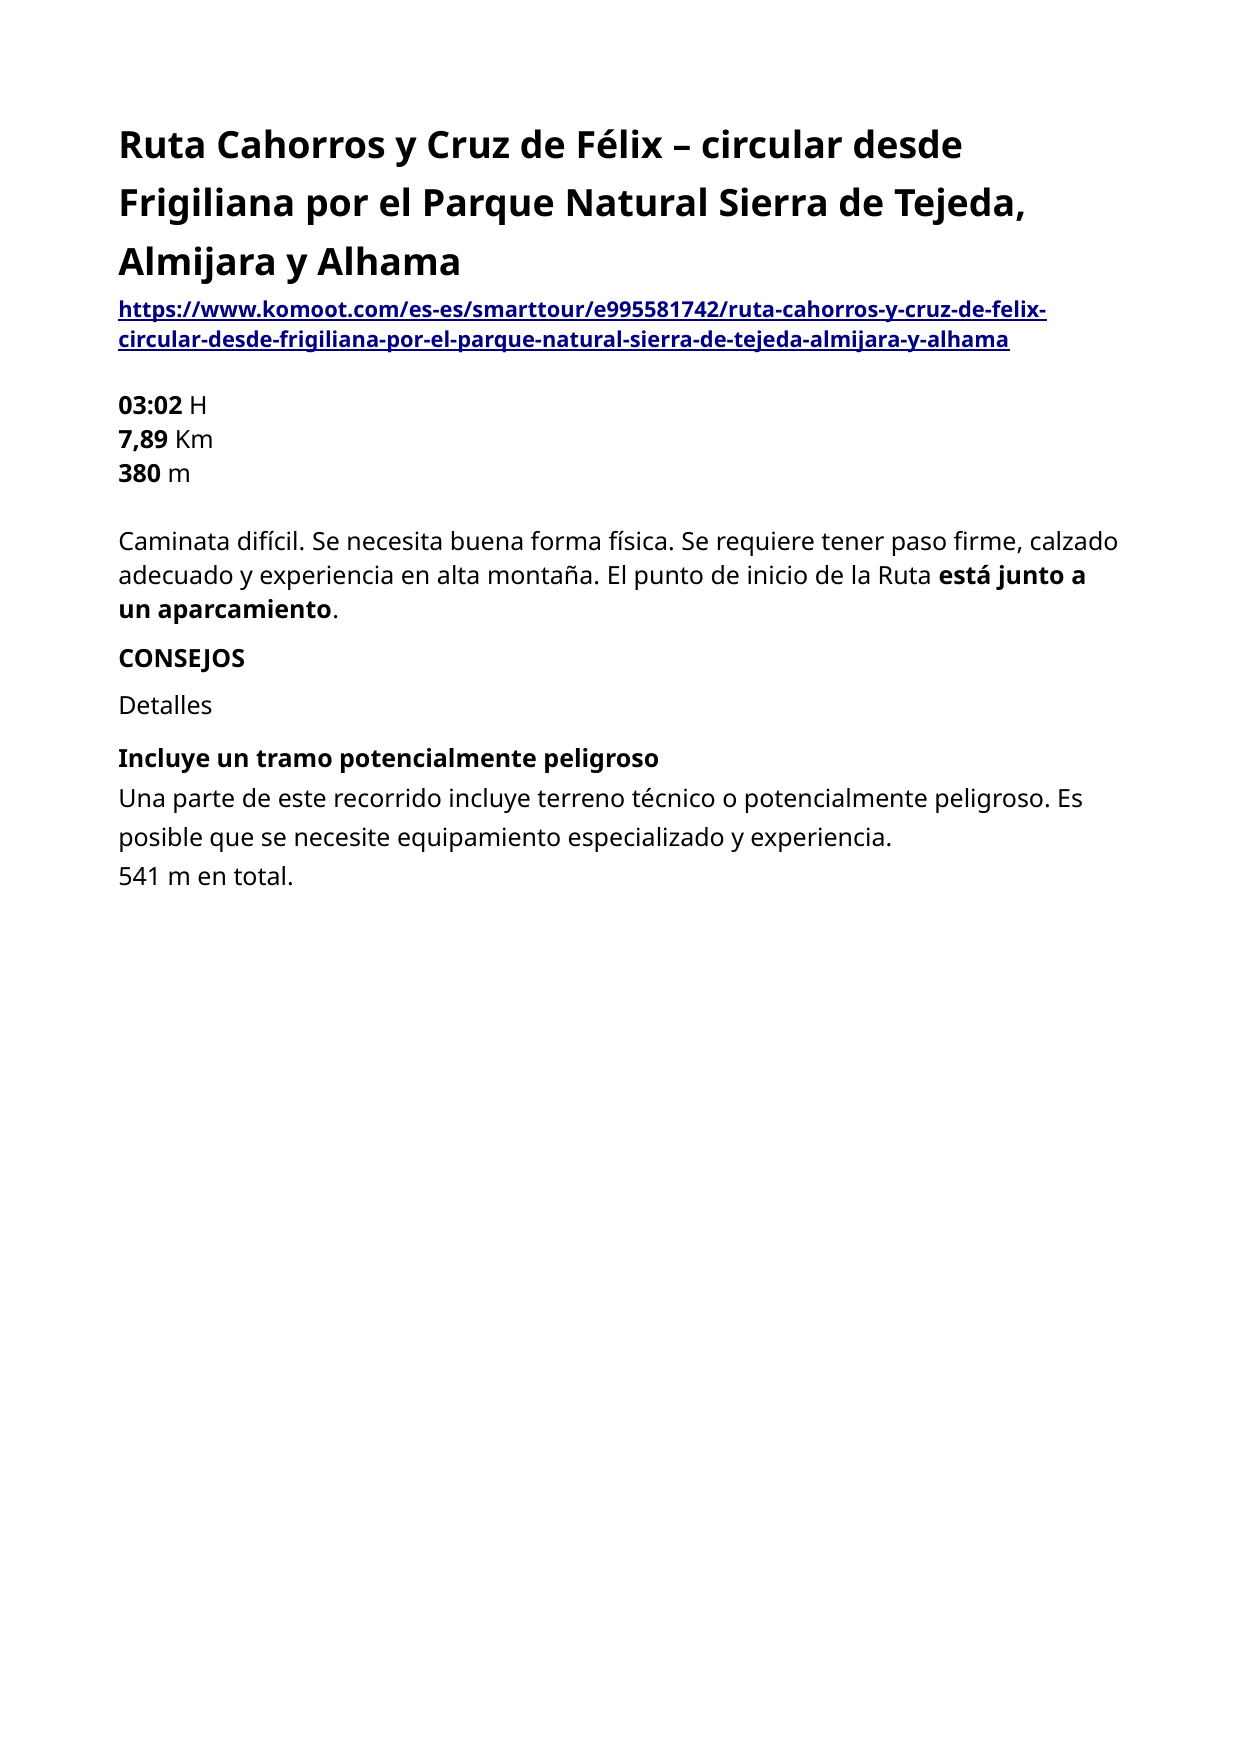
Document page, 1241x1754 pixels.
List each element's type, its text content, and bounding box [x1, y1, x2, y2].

text Una parte de este recorrido incluye terreno técnico o potencialmente peligroso. Es posible que se necesite equipamiento especializado y experiencia. [118, 780, 1122, 853]
text Caminata difícil. Se necesita buena forma física. Se requiere tener paso firme, calzado adecuado y experiencia en alta montaña. El punto de inicio de la Ruta está junto a un aparcamiento. [118, 524, 1122, 626]
text 03:02 H [118, 354, 1122, 422]
text Ruta Cahorros y Cruz de Félix – circular desde Frigiliana por el Parque Natural Sierra de Tejeda, Almijara y Alhama [118, 118, 1122, 286]
text Detalles [118, 687, 1122, 721]
text Incluye un tramo potencialmente peligroso [118, 741, 1122, 775]
text 380 m [118, 456, 1122, 490]
text 541 m en total. [118, 858, 1122, 893]
subtitle Consejos [118, 641, 1122, 675]
text 7,89 Km [118, 422, 1122, 456]
text https://www.komoot.com/es-es/smarttour/e995581742/ruta-cahorros-y-cruz-de-felix-circular-desde-frigiliana-por-el-parque-natural-sierra-de-tejeda-almijara-y-alhama [118, 294, 1122, 354]
